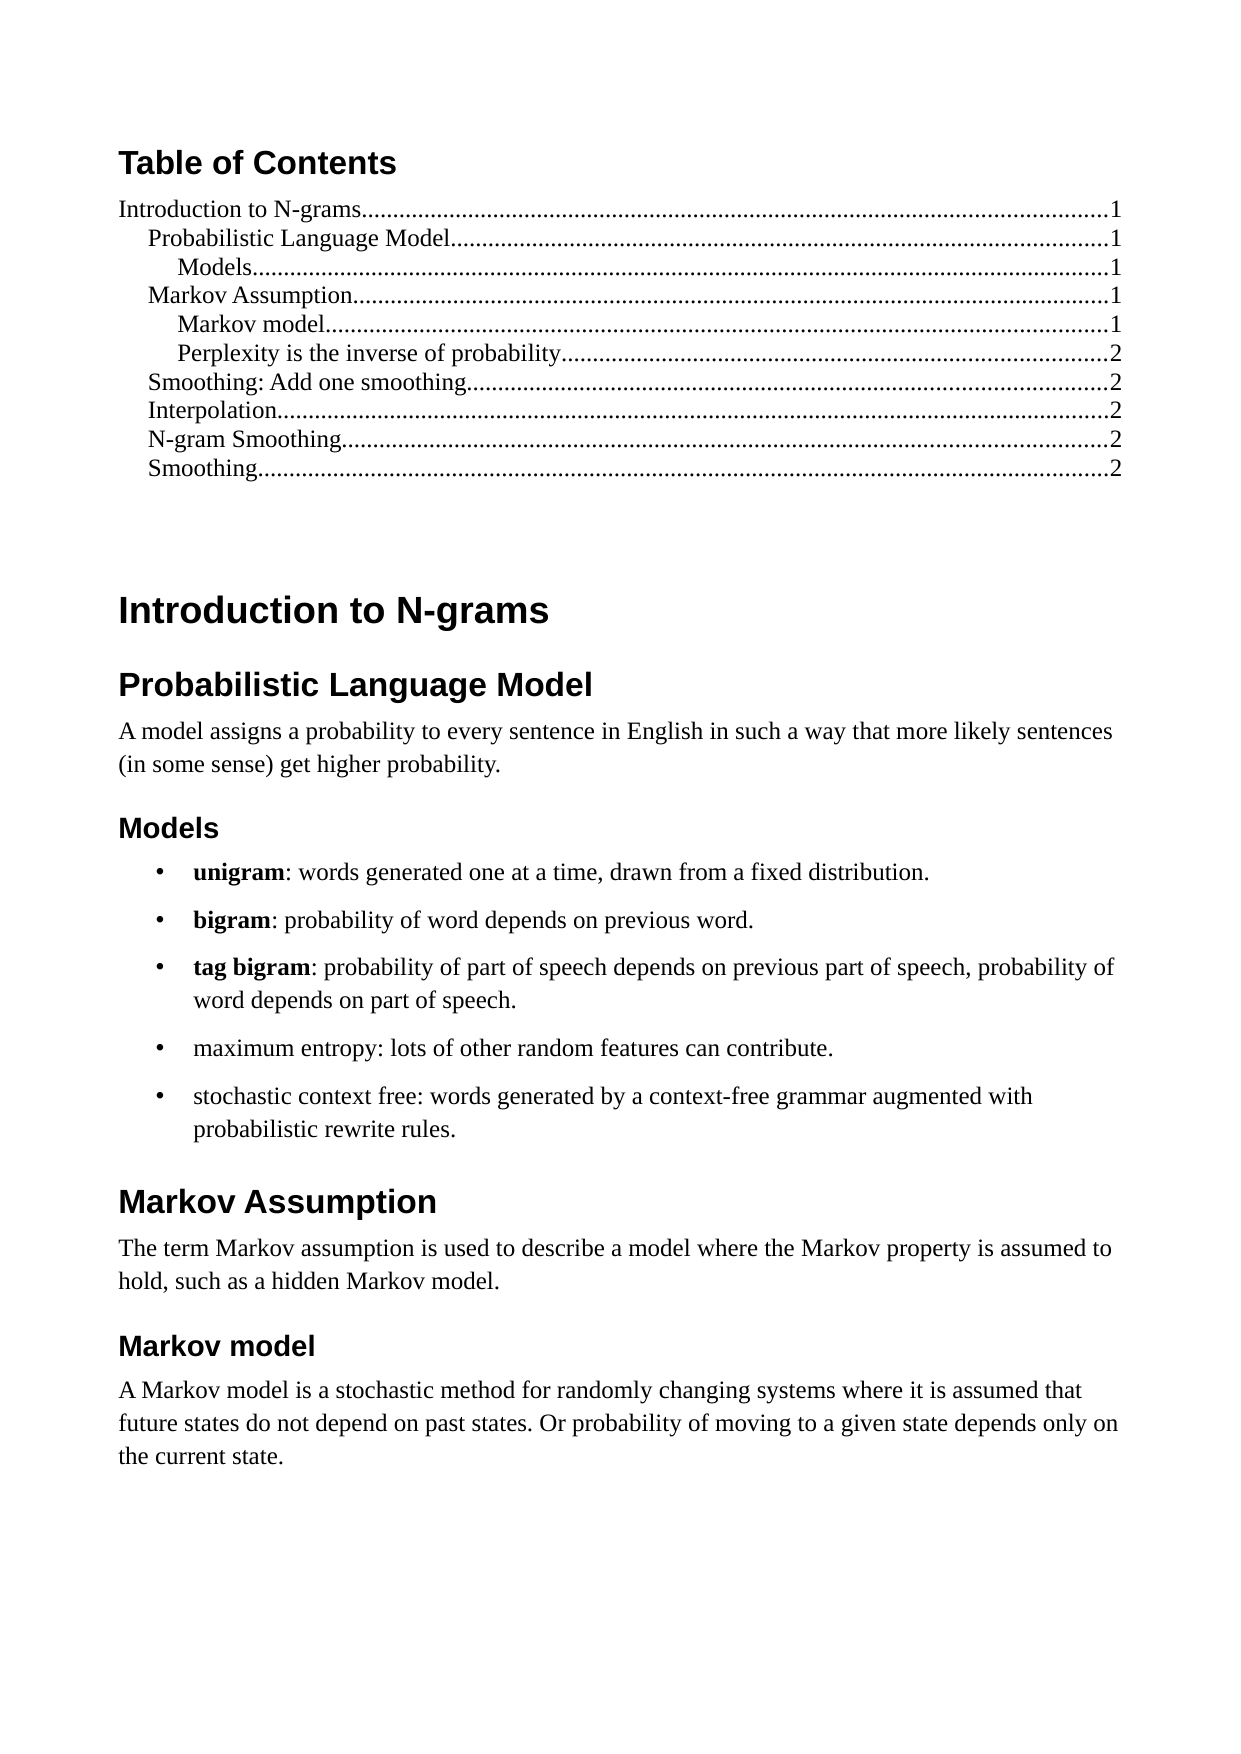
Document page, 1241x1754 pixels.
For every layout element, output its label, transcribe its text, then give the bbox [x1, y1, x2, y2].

text Perplexity is the inverse of probability 2 [177, 338, 1122, 367]
subtitle Table of Contents [118, 143, 1122, 182]
text Smoothing: Add one smoothing 2 [148, 367, 1122, 395]
list stochastic context free: words generated by a context-free grammar augmented with probabilistic rewrite rules. [156, 1081, 1122, 1142]
text The term Markov assumption is used to describe a model where the Markov property is assumed to hold, such as a hidden Markov model. [118, 1233, 1122, 1295]
list maximum entropy: lots of other random features can contribute. [156, 1033, 1122, 1062]
subtitle Markov model [118, 1328, 1122, 1362]
text A Markov model is a stochastic method for randomly changing systems where it is assumed that future states do not depend on past states. Or probability of moving to a given state depends only on the current state. [118, 1375, 1122, 1469]
subtitle Probabilistic Language Model [118, 665, 1122, 703]
subtitle Markov Assumption [118, 1182, 1122, 1221]
text Introduction to N-grams 1 [118, 194, 1122, 223]
list unigram: words generated one at a time, drawn from a fixed distribution. [156, 857, 1122, 886]
text Interpolation 2 [148, 395, 1122, 424]
text Markov Assumption 1 [148, 280, 1122, 309]
subtitle Models [118, 811, 1122, 845]
list bigram: probability of word depends on previous word. [156, 905, 1122, 934]
text Smoothing 2 [148, 453, 1122, 482]
subtitle Introduction to N-grams [118, 588, 1122, 631]
text A model assigns a probability to every sentence in English in such a way that more likely sentences (in some sense) get higher probability. [118, 716, 1122, 778]
text Markov model 1 [177, 309, 1122, 338]
list tag bigram: probability of part of speech depends on previous part of speech, probability of word depends on part of speech. [156, 952, 1122, 1014]
text Models 1 [177, 252, 1122, 280]
text Probabilistic Language Model 1 [148, 223, 1122, 252]
text N-gram Smoothing 2 [148, 424, 1122, 453]
